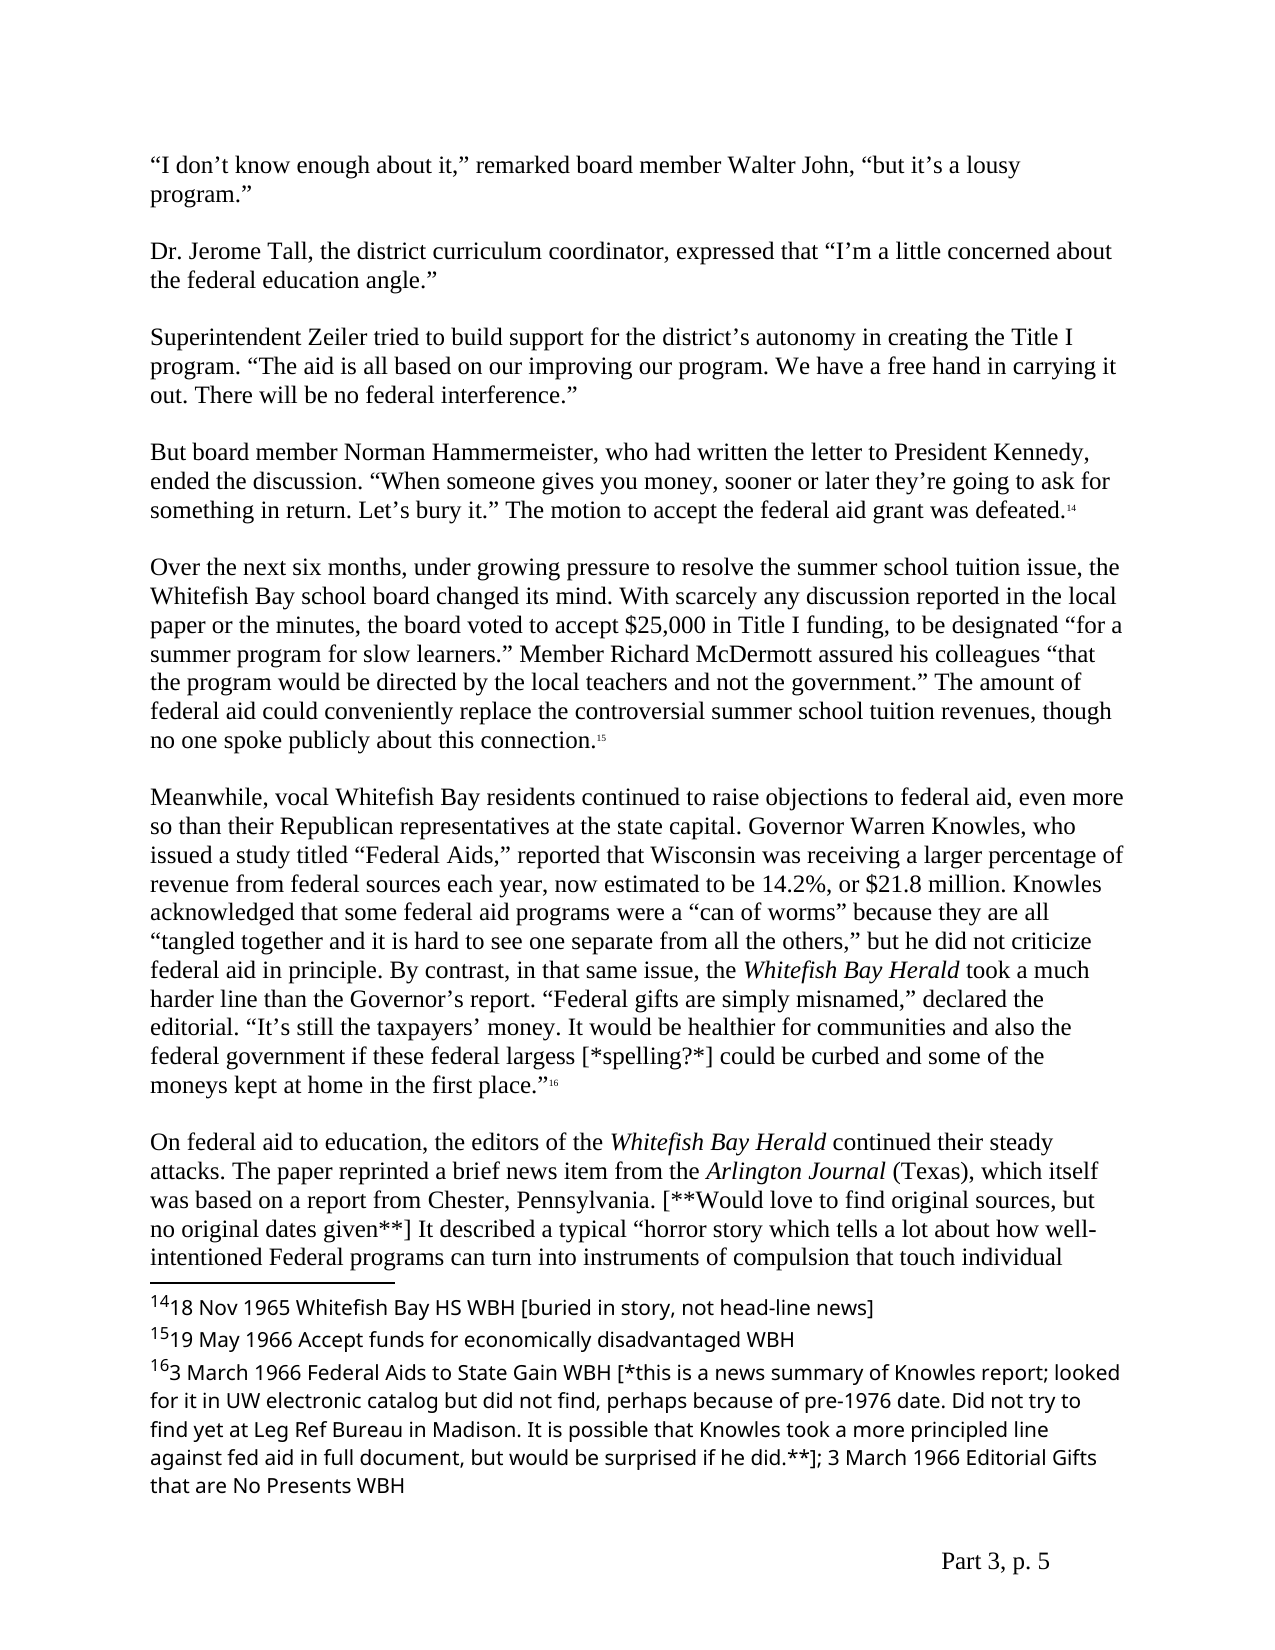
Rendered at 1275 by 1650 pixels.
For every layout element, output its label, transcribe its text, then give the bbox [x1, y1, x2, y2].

text 18 Nov 1965 Whitefish Bay HS WBH [buried in story, not head-line news] [150, 1289, 1125, 1322]
text 3 March 1966 Federal Aids to State Gain WBH [*this is a news summary of Knowles report; looked for it in UW electronic catalog but did not find, perhaps because of pre-1976 date. Did not try to find yet at Leg Ref Bureau in Madison. It is possible that Knowles took a more principled line against fed aid in full document, but would be surprised if he did.**]; 3 March 1966 Editorial Gifts that are No Presents WBH [150, 1354, 1125, 1500]
text On federal aid to education, the editors of the Whitefish Bay Herald continued their steady attacks. The paper reprinted a brief news item from the Arlington Journal (Texas), which itself was based on a report from Chester, Pennsylvania. [**Would love to find original sources, but no original dates given**] It described a typical “horror story which tells a lot about how well-intentioned Federal programs can turn into instruments of compulsion that touch individual [150, 1127, 1125, 1271]
text But board member Norman Hammermeister, who had written the letter to President Kennedy, ended the discussion. “When someone gives you money, sooner or later they’re going to ask for something in return. Let’s bury it.” The motion to accept the federal aid grant was defeated. [150, 437, 1125, 524]
text Over the next six months, under growing pressure to resolve the summer school tuition issue, the Whitefish Bay school board changed its mind. With scarcely any discussion reported in the local paper or the minutes, the board voted to accept $25,000 in Title I funding, to be designated “for a summer program for slow learners.” Member Richard McDermott assured his colleagues “that the program would be directed by the local teachers and not the government.” The amount of federal aid could conveniently replace the controversial summer school tuition revenues, though no one spoke publicly about this connection. [150, 552, 1125, 754]
text Meanwhile, vocal Whitefish Bay residents continued to raise objections to federal aid, even more so than their Republican representatives at the state capital. Governor Warren Knowles, who issued a study titled “Federal Aids,” reported that Wisconsin was receiving a larger percentage of revenue from federal sources each year, now estimated to be 14.2%, or $21.8 million. Knowles acknowledged that some federal aid programs were a “can of worms” because they are all “tangled together and it is hard to see one separate from all the others,” but he did not criticize federal aid in principle. By contrast, in that same issue, the Whitefish Bay Herald took a much harder line than the Governor’s report. “Federal gifts are simply misnamed,” declared the editorial. “It’s still the taxpayers’ money. It would be healthier for communities and also the federal government if these federal largess [*spelling?*] could be curbed and some of the moneys kept at home in the first place.” [150, 782, 1125, 1099]
text “I don’t know enough about it,” remarked board member Walter John, “but it’s a lousy program.” [150, 150, 1125, 207]
text Dr. Jerome Tall, the district curriculum coordinator, expressed that “I’m a little concerned about the federal education angle.” [150, 236, 1125, 294]
text 19 May 1966 Accept funds for economically disadvantaged WBH [150, 1322, 1125, 1354]
text Superintendent Zeiler tried to build support for the district’s autonomy in creating the Title I program. “The aid is all based on our improving our program. We have a free hand in carrying it out. There will be no federal interference.” [150, 322, 1125, 409]
